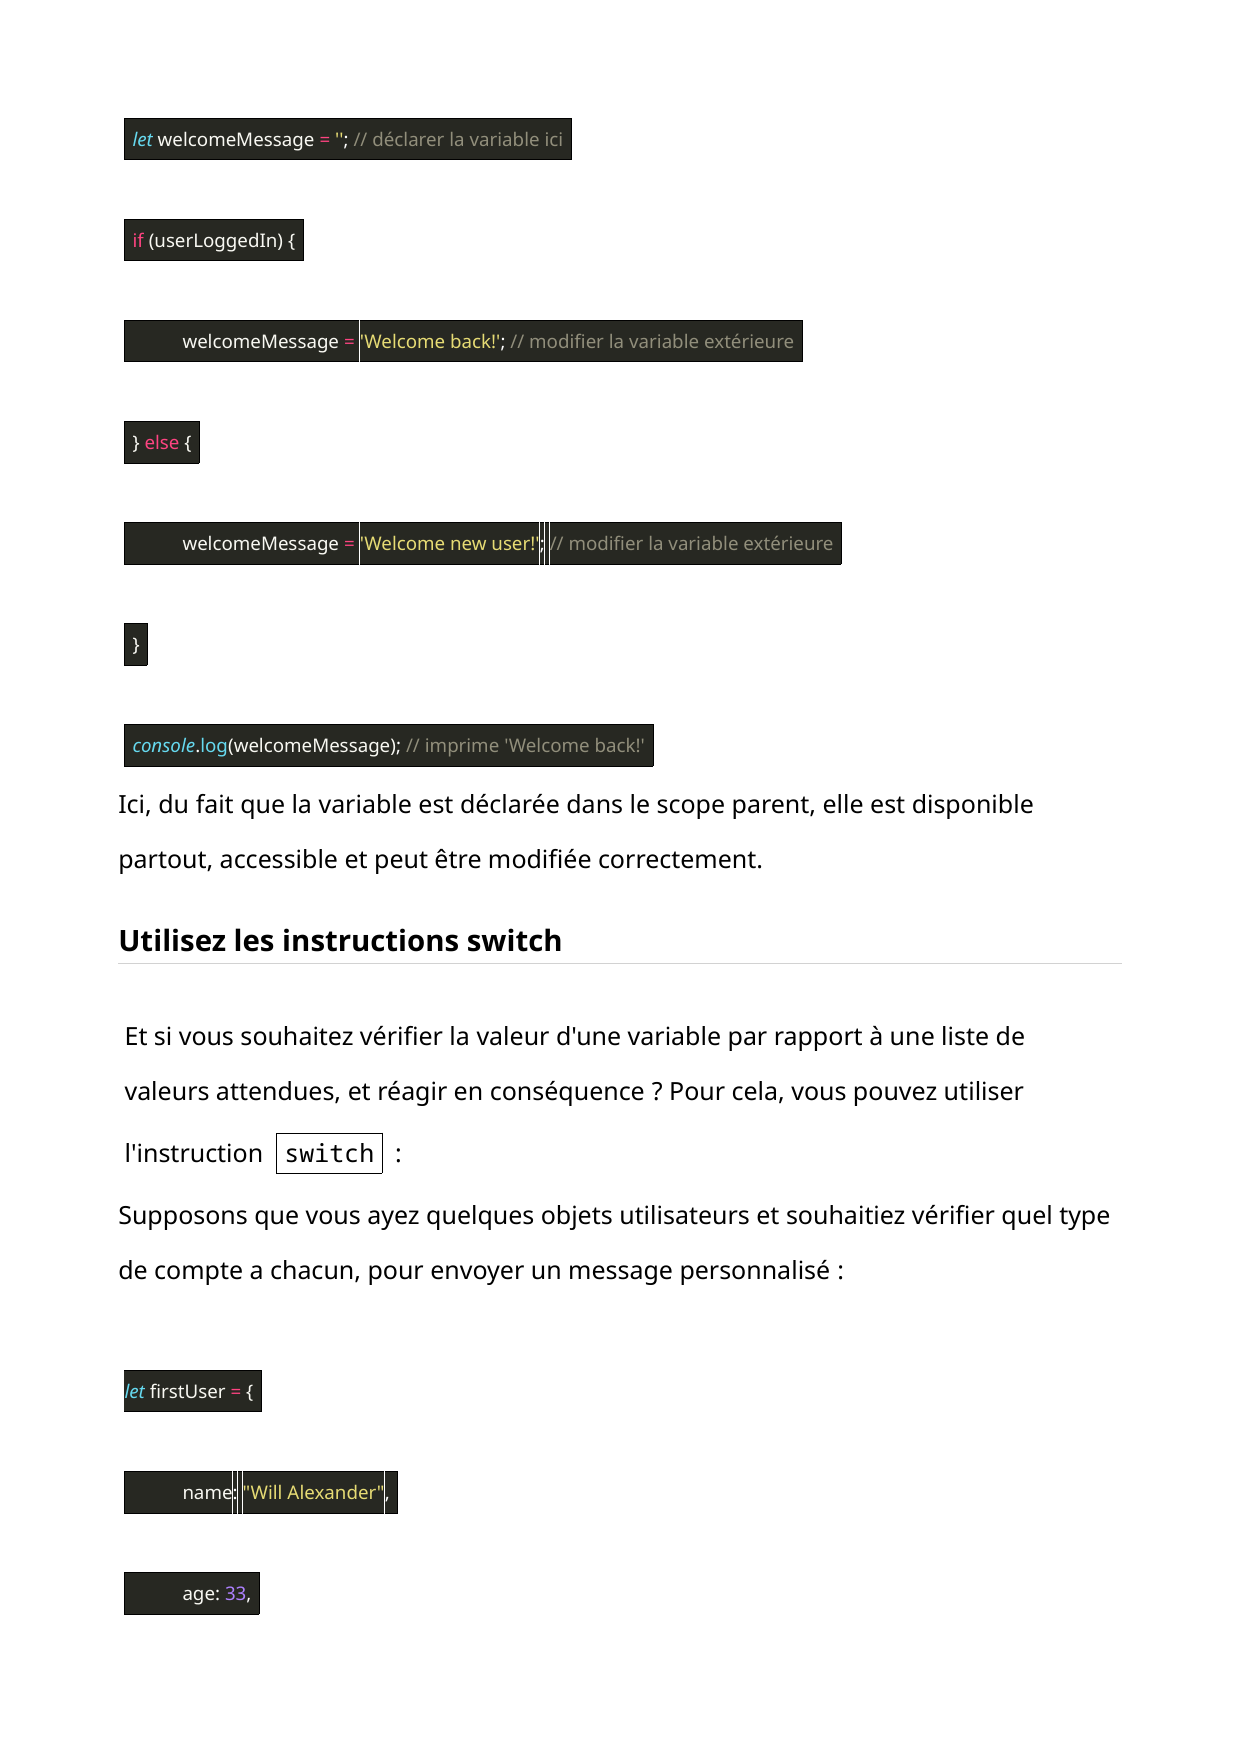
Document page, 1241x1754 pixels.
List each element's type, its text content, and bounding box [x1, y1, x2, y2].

text let welcomeMessage = ''; // déclarer la variable ici [125, 119, 571, 159]
text [803, 320, 1111, 362]
text [654, 724, 1111, 766]
text [148, 623, 1111, 665]
text [262, 1370, 1111, 1412]
text } else { [125, 422, 199, 463]
text [572, 118, 1111, 159]
text console.log(welcomeMessage); // imprime 'Welcome back!' [125, 725, 653, 766]
text Et si vous souhaitez vérifier la valeur d'une variable par rapport à une liste de valeurs attendues, et réagir en conséquence ? Pour cela, vous pouvez utiliser l'instruction switch : [124, 1019, 1116, 1173]
subtitle Utilisez les instructions switch [118, 920, 1122, 963]
text if (userLoggedIn) { [125, 220, 303, 260]
text } [125, 624, 147, 665]
text [398, 1471, 1111, 1513]
text Supposons que vous ayez quelques objets utilisateurs et souhaitiez vérifier quel type de compte a chacun, pour envoyer un message personnalisé : [118, 1197, 1122, 1287]
text [200, 421, 1111, 463]
text name: "Will Alexander", [125, 1472, 397, 1513]
text Ici, du fait que la variable est déclarée dans le scope parent, elle est disponible partout, accessible et peut être modifiée correctement. [118, 786, 1122, 876]
text welcomeMessage = 'Welcome back!'; // modifier la variable extérieure [125, 321, 802, 361]
text [842, 522, 1111, 564]
text [304, 219, 1111, 261]
text let firstUser = { [124, 1371, 261, 1411]
text age: 33, [125, 1573, 259, 1614]
text [260, 1572, 1111, 1614]
text welcomeMessage = 'Welcome new user!'; // modifier la variable extérieure [125, 523, 841, 564]
